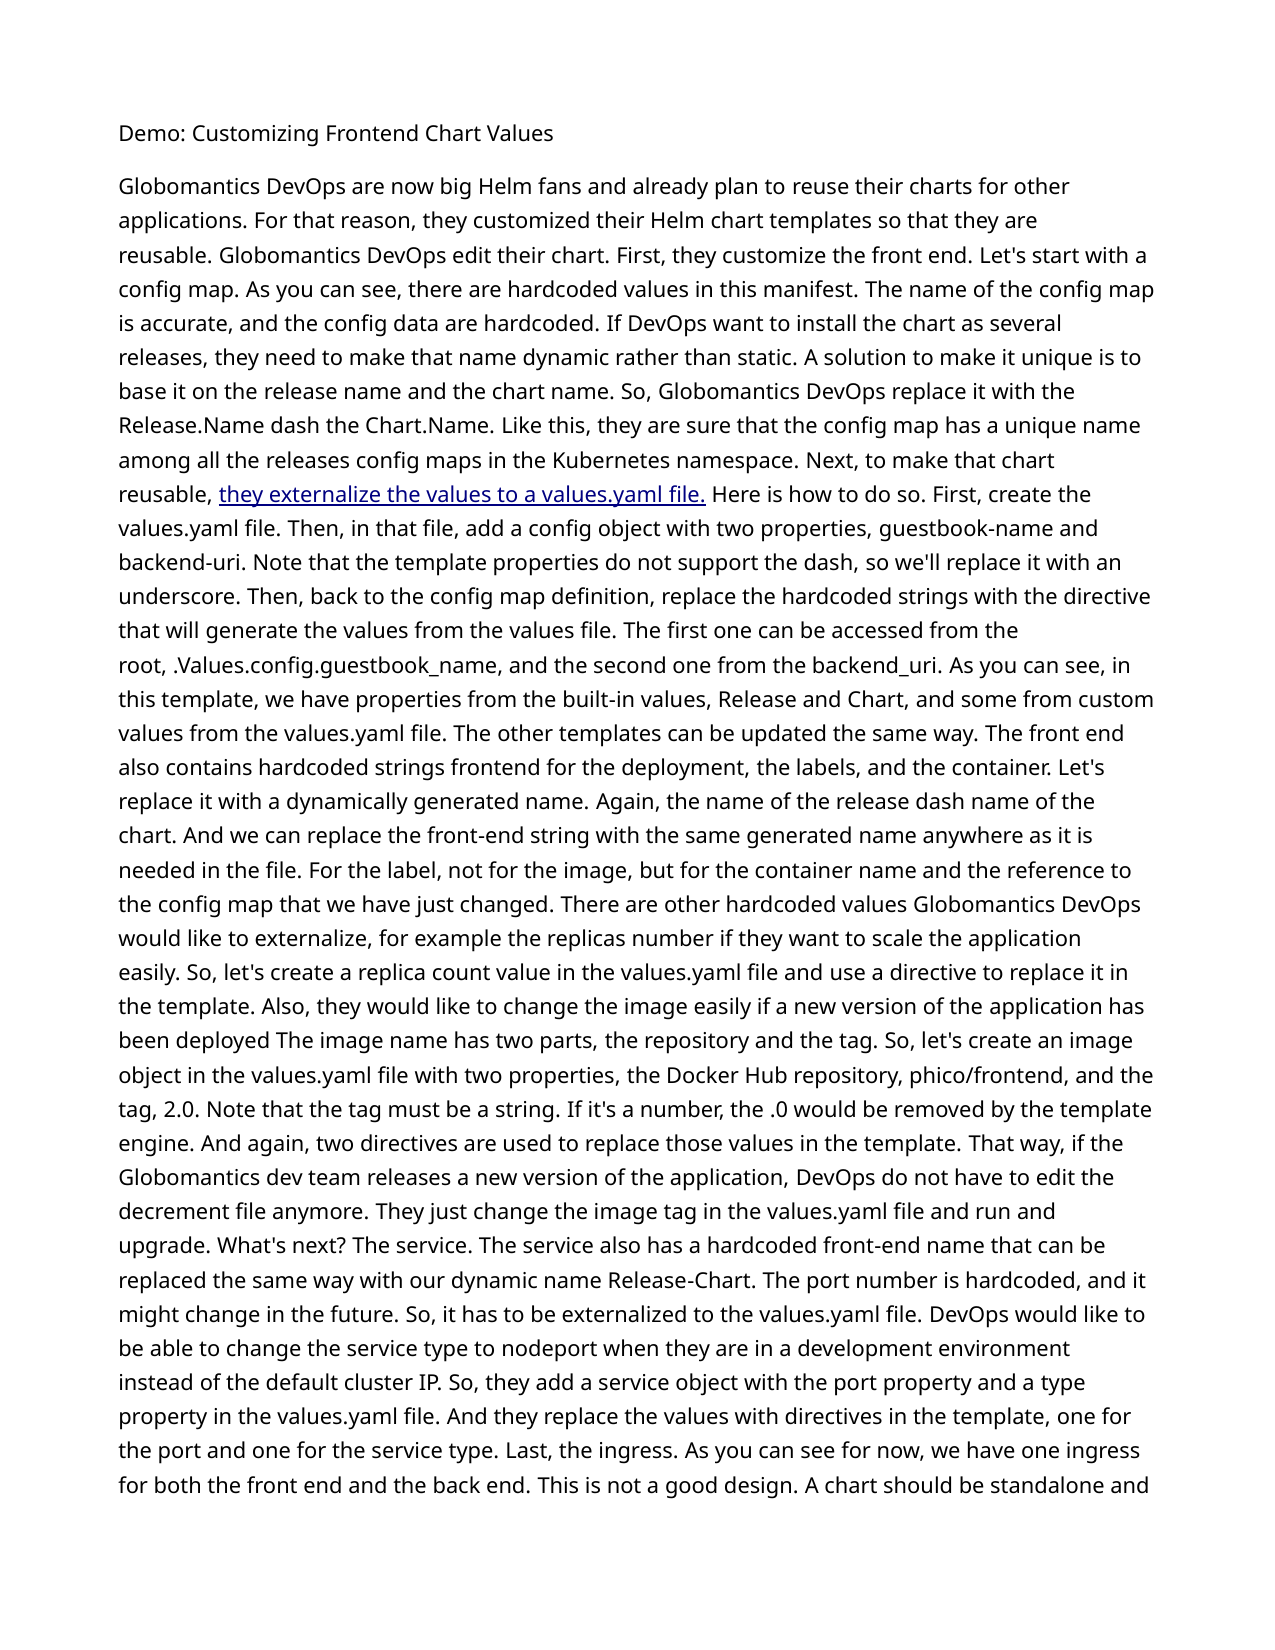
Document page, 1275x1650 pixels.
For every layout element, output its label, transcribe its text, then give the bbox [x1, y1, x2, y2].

subtitle Demo: Customizing Frontend Chart Values [118, 118, 1157, 148]
text Globomantics DevOps are now big Helm fans and already plan to reuse their charts for other applications. For that reason, they customized their Helm chart templates so that they are reusable. Globomantics DevOps edit their chart. First, they customize the front end. Let's start with a config map. As you can see, there are hardcoded values in this manifest. The name of the config map is accurate, and the config data are hardcoded. If DevOps want to install the chart as several releases, they need to make that name dynamic rather than static. A solution to make it unique is to base it on the release name and the chart name. So, Globomantics DevOps replace it with the Release.Name dash the Chart.Name. Like this, they are sure that the config map has a unique name among all the releases config maps in the Kubernetes namespace. Next, to make that chart reusable, they externalize the values to a values.yaml file. Here is how to do so. First, create the values.yaml file. Then, in that file, add a config object with two properties, guestbook‑name and backend‑uri. Note that the template properties do not support the dash, so we'll replace it with an underscore. Then, back to the config map definition, replace the hardcoded strings with the directive that will generate the values from the values file. The first one can be accessed from the root, .Values.config.guestbook_name, and the second one from the backend_uri. As you can see, in this template, we have properties from the built‑in values, Release and Chart, and some from custom values from the values.yaml file. The other templates can be updated the same way. The front end also contains hardcoded strings frontend for the deployment, the labels, and the container. Let's replace it with a dynamically generated name. Again, the name of the release dash name of the chart. And we can replace the front‑end string with the same generated name anywhere as it is needed in the file. For the label, not for the image, but for the container name and the reference to the config map that we have just changed. There are other hardcoded values Globomantics DevOps would like to externalize, for example the replicas number if they want to scale the application easily. So, let's create a replica count value in the values.yaml file and use a directive to replace it in the template. Also, they would like to change the image easily if a new version of the application has been deployed The image name has two parts, the repository and the tag. So, let's create an image object in the values.yaml file with two properties, the Docker Hub repository, phico/frontend, and the tag, 2.0. Note that the tag must be a string. If it's a number, the .0 would be removed by the template engine. And again, two directives are used to replace those values in the template. That way, if the Globomantics dev team releases a new version of the application, DevOps do not have to edit the decrement file anymore. They just change the image tag in the values.yaml file and run and upgrade. What's next? The service. The service also has a hardcoded front‑end name that can be replaced the same way with our dynamic name Release‑Chart. The port number is hardcoded, and it might change in the future. So, it has to be externalized to the values.yaml file. DevOps would like to be able to change the service type to nodeport when they are in a development environment instead of the default cluster IP. So, they add a service object with the port property and a type property in the values.yaml file. And they replace the values with directives in the template, one for the port and one for the service type. Last, the ingress. As you can see for now, we have one ingress for both the front end and the back end. This is not a good design. A chart should be standalone and [118, 171, 1157, 1499]
